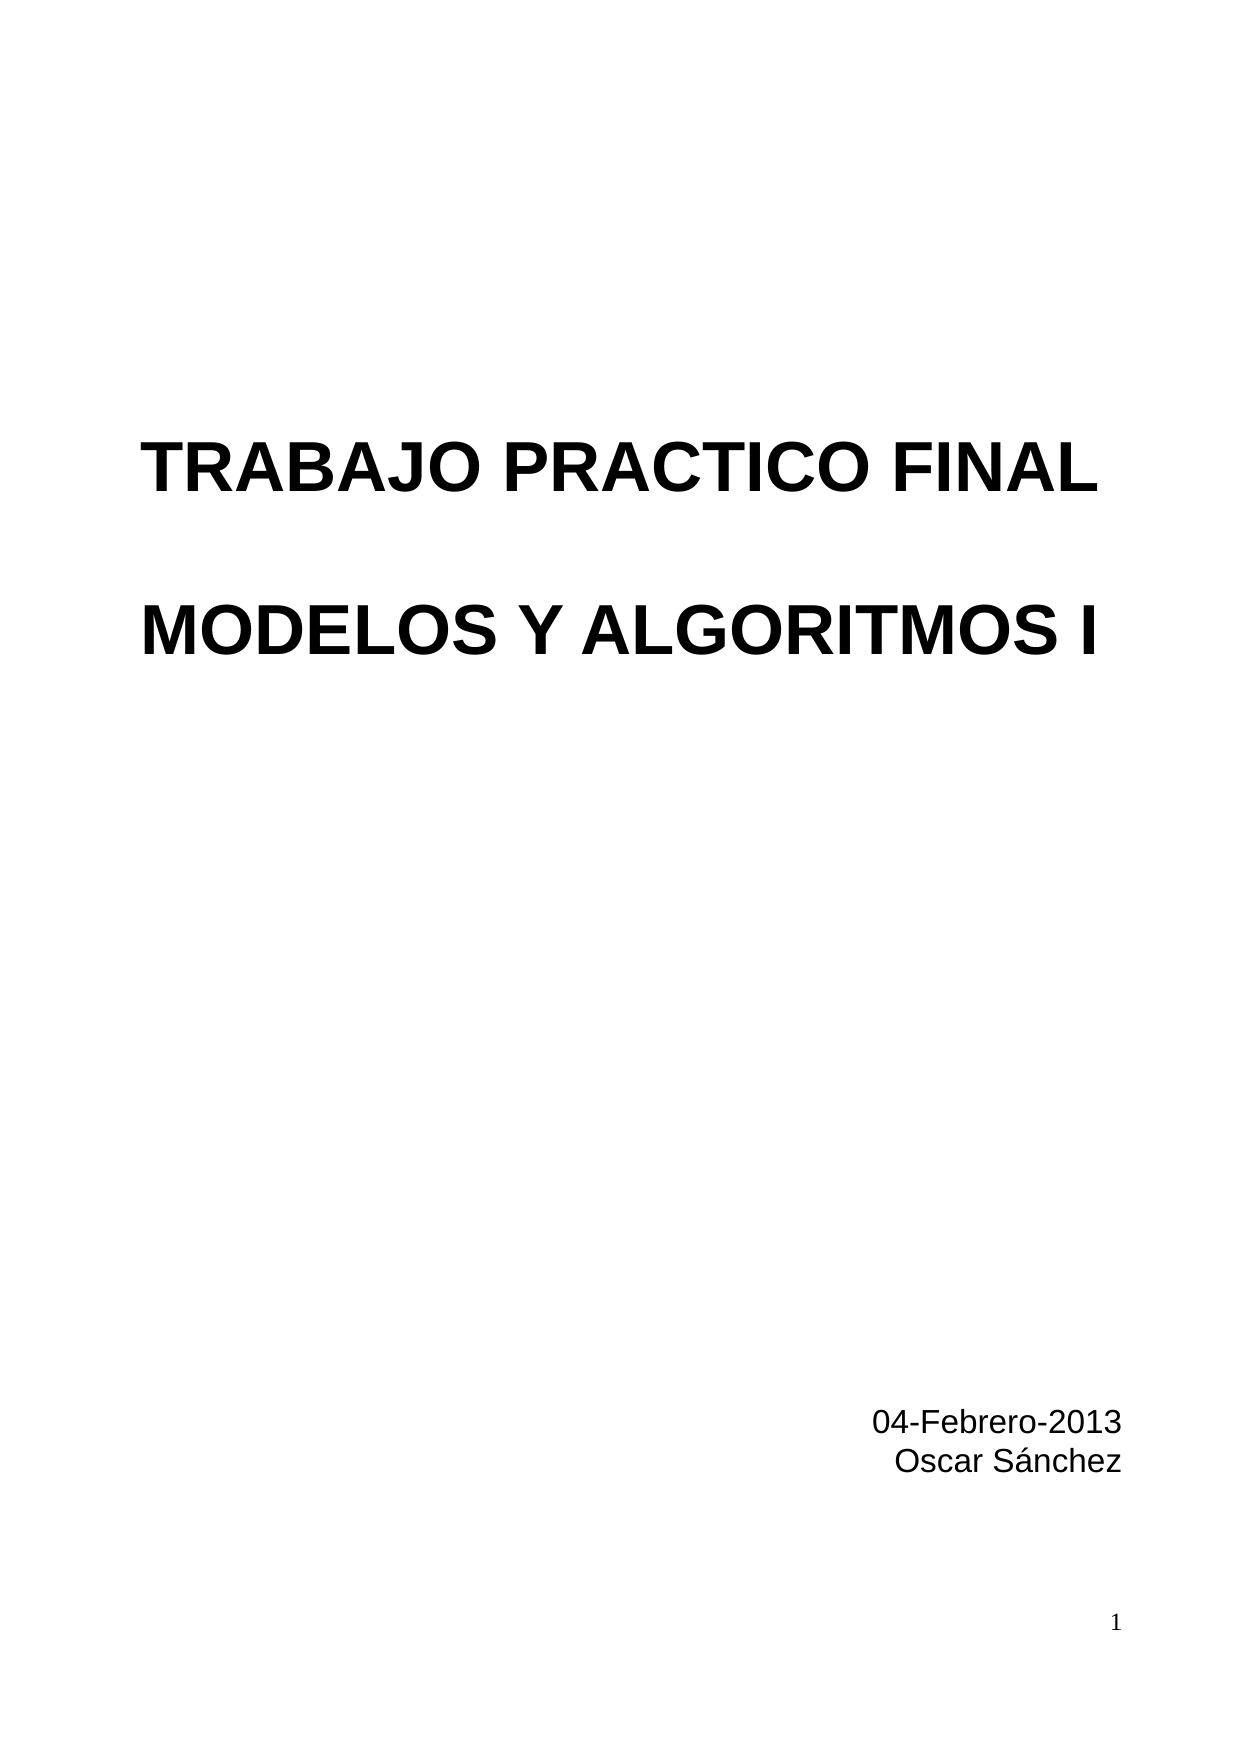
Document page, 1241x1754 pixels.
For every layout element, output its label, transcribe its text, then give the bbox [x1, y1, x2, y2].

text Oscar Sánchez [118, 1441, 1122, 1479]
text TRABAJO PRACTICO FINAL [118, 425, 1122, 506]
text MODELOS Y ALGORITMOS I [118, 588, 1122, 669]
text 04-Febrero-2013 [118, 1402, 1122, 1441]
